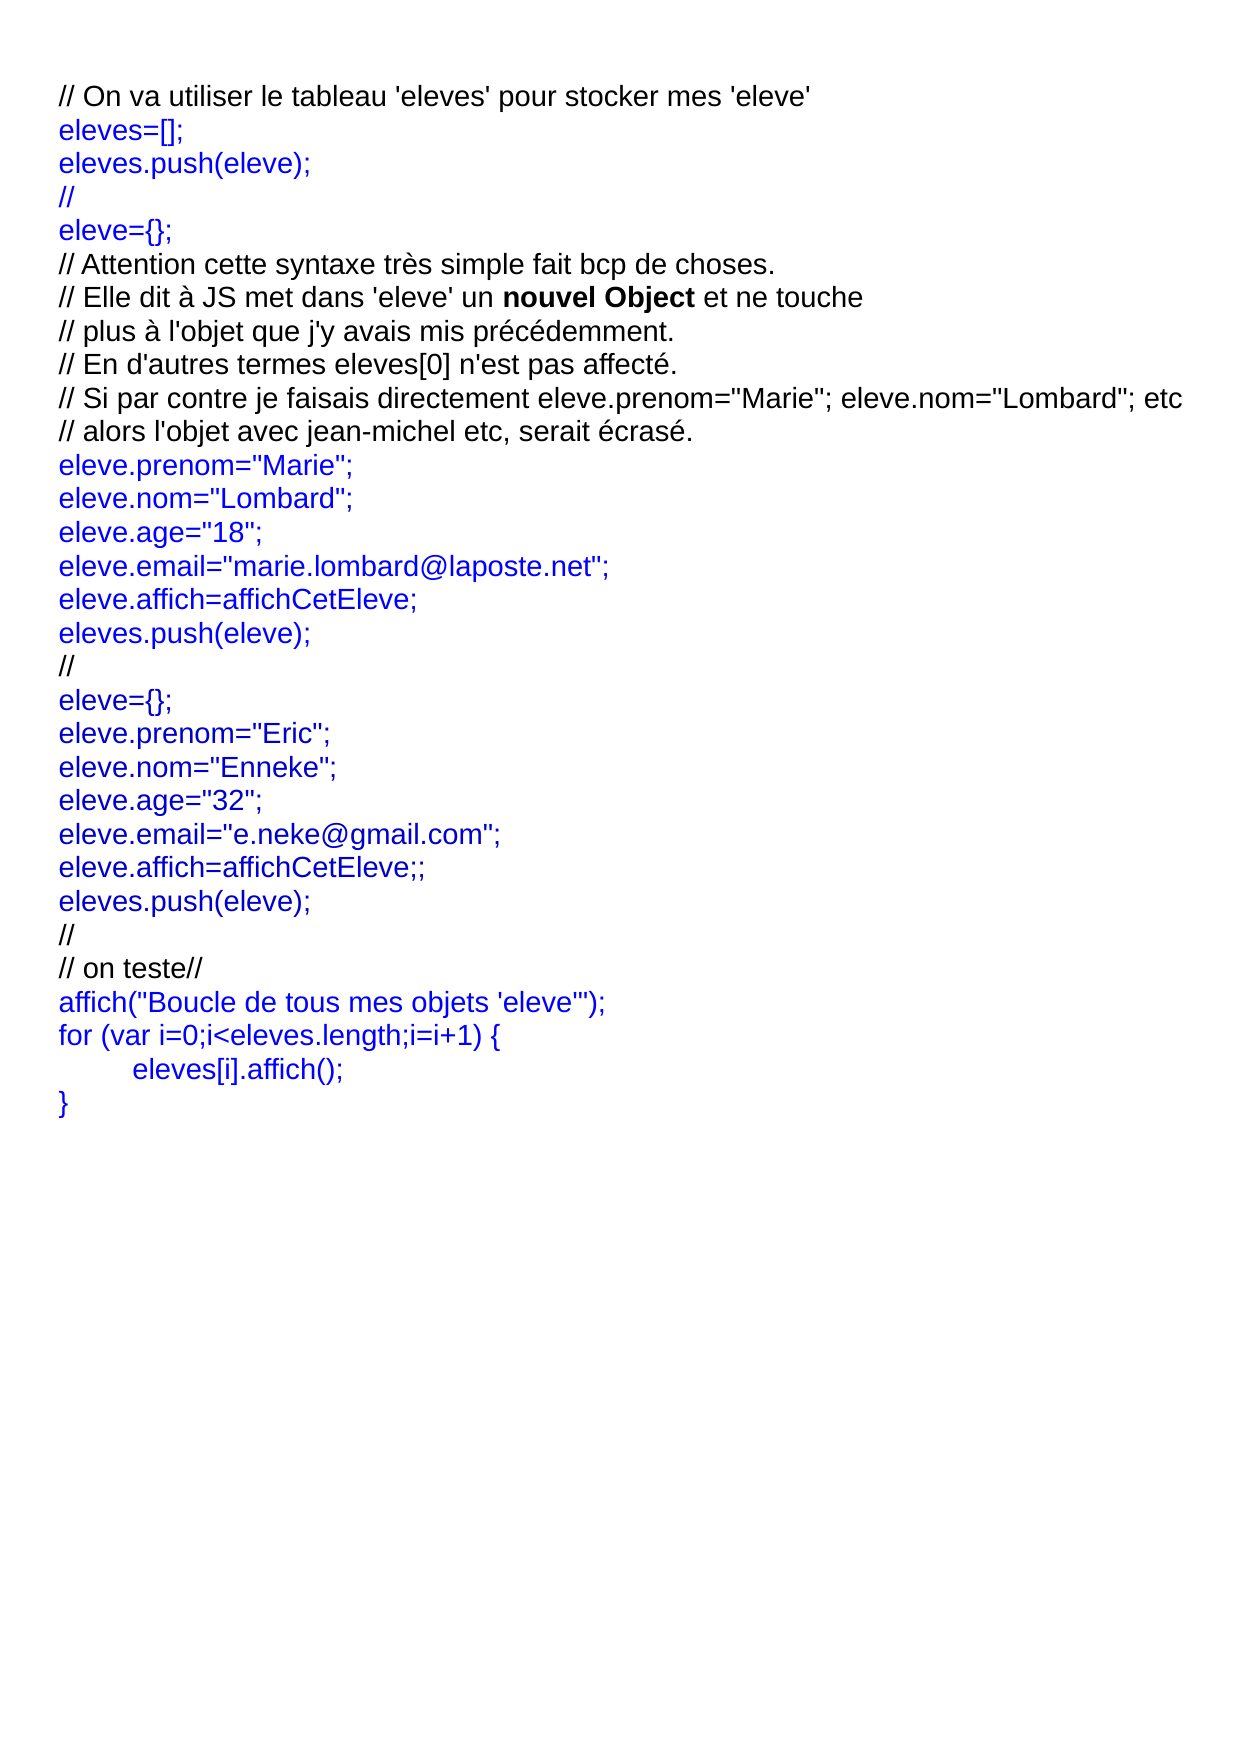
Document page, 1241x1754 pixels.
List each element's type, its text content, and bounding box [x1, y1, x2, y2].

text eleves.push(eleve); [58, 616, 1193, 649]
text // [58, 179, 1193, 213]
text eleve.nom="Enneke"; [58, 750, 1193, 783]
text // Si par contre je faisais directement eleve.prenom="Marie"; eleve.nom="Lombard"; etc [58, 381, 1193, 414]
text eleve.age="32"; [58, 783, 1193, 817]
text eleves=[]; [58, 112, 1193, 146]
text // Attention cette syntaxe très simple fait bcp de choses. [58, 247, 1193, 280]
text eleve={}; [58, 213, 1193, 247]
text eleves[i].affich(); [58, 1052, 1193, 1085]
text // on teste// [58, 951, 1193, 984]
text eleve.affich=affichCetEleve;; [58, 850, 1193, 884]
text // En d'autres termes eleves[0] n'est pas affecté. [58, 347, 1193, 381]
text // plus à l'objet que j'y avais mis précédemment. [58, 314, 1193, 347]
text for (var i=0;i<eleves.length;i=i+1) { [58, 1018, 1193, 1052]
text // alors l'objet avec jean-michel etc, serait écrasé. [58, 414, 1193, 448]
text // [58, 649, 1193, 683]
text // Elle dit à JS met dans 'eleve' un nouvel Object et ne touche [58, 280, 1193, 314]
text eleve.email="marie.lombard@laposte.net"; [58, 548, 1193, 582]
text eleves.push(eleve); [58, 884, 1193, 917]
text } [58, 1085, 1193, 1119]
text eleve.nom="Lombard"; [58, 481, 1193, 515]
text eleve.affich=affichCetEleve; [58, 582, 1193, 616]
text eleve.age="18"; [58, 515, 1193, 548]
text eleve.prenom="Marie"; [58, 448, 1193, 481]
text eleve.prenom="Eric"; [58, 716, 1193, 750]
text eleves.push(eleve); [58, 146, 1193, 179]
text // On va utiliser le tableau 'eleves' pour stocker mes 'eleve' [58, 79, 1193, 112]
text eleve.email="e.neke@gmail.com"; [58, 817, 1193, 850]
text eleve={}; [58, 683, 1193, 716]
text affich("Boucle de tous mes objets 'eleve'"); [58, 984, 1193, 1018]
text // [58, 917, 1193, 951]
